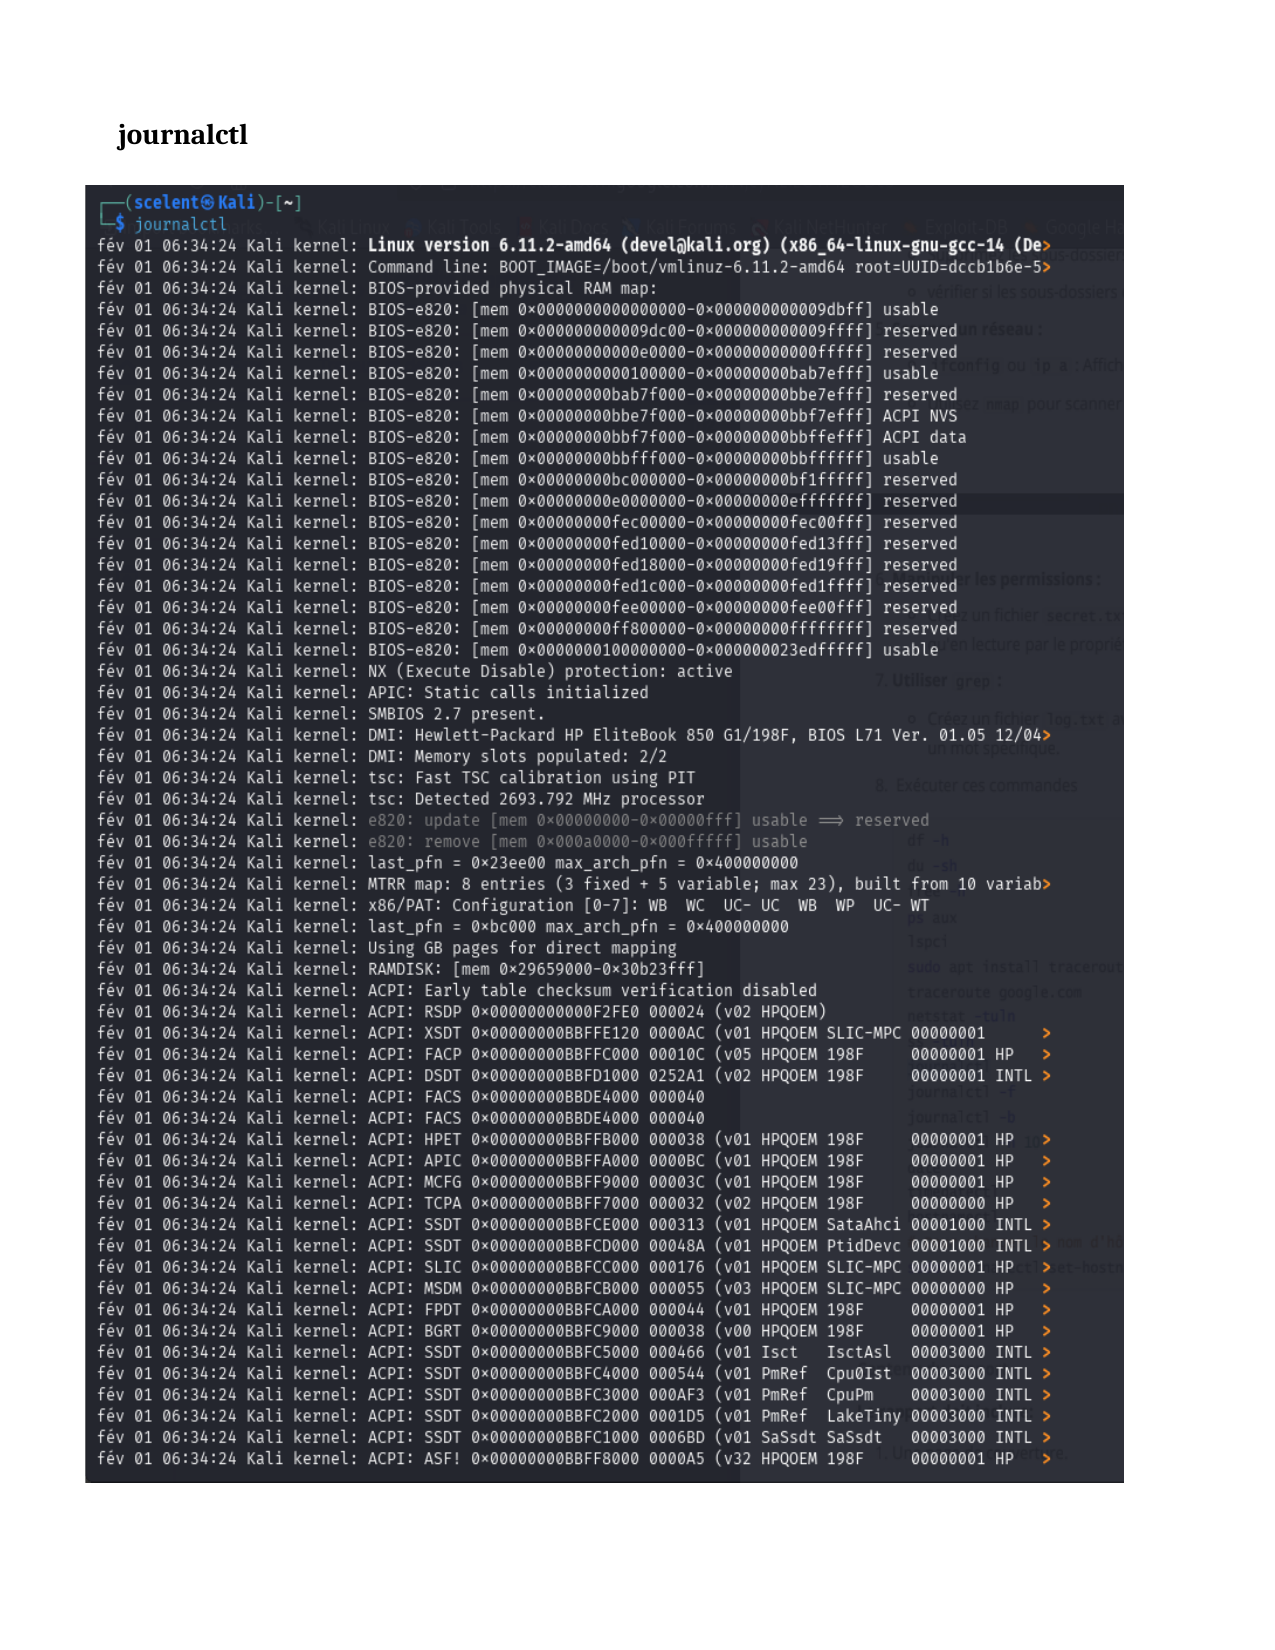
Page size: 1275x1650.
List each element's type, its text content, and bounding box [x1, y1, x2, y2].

picture [85, 185, 1124, 1483]
text journalctl [118, 118, 1157, 152]
